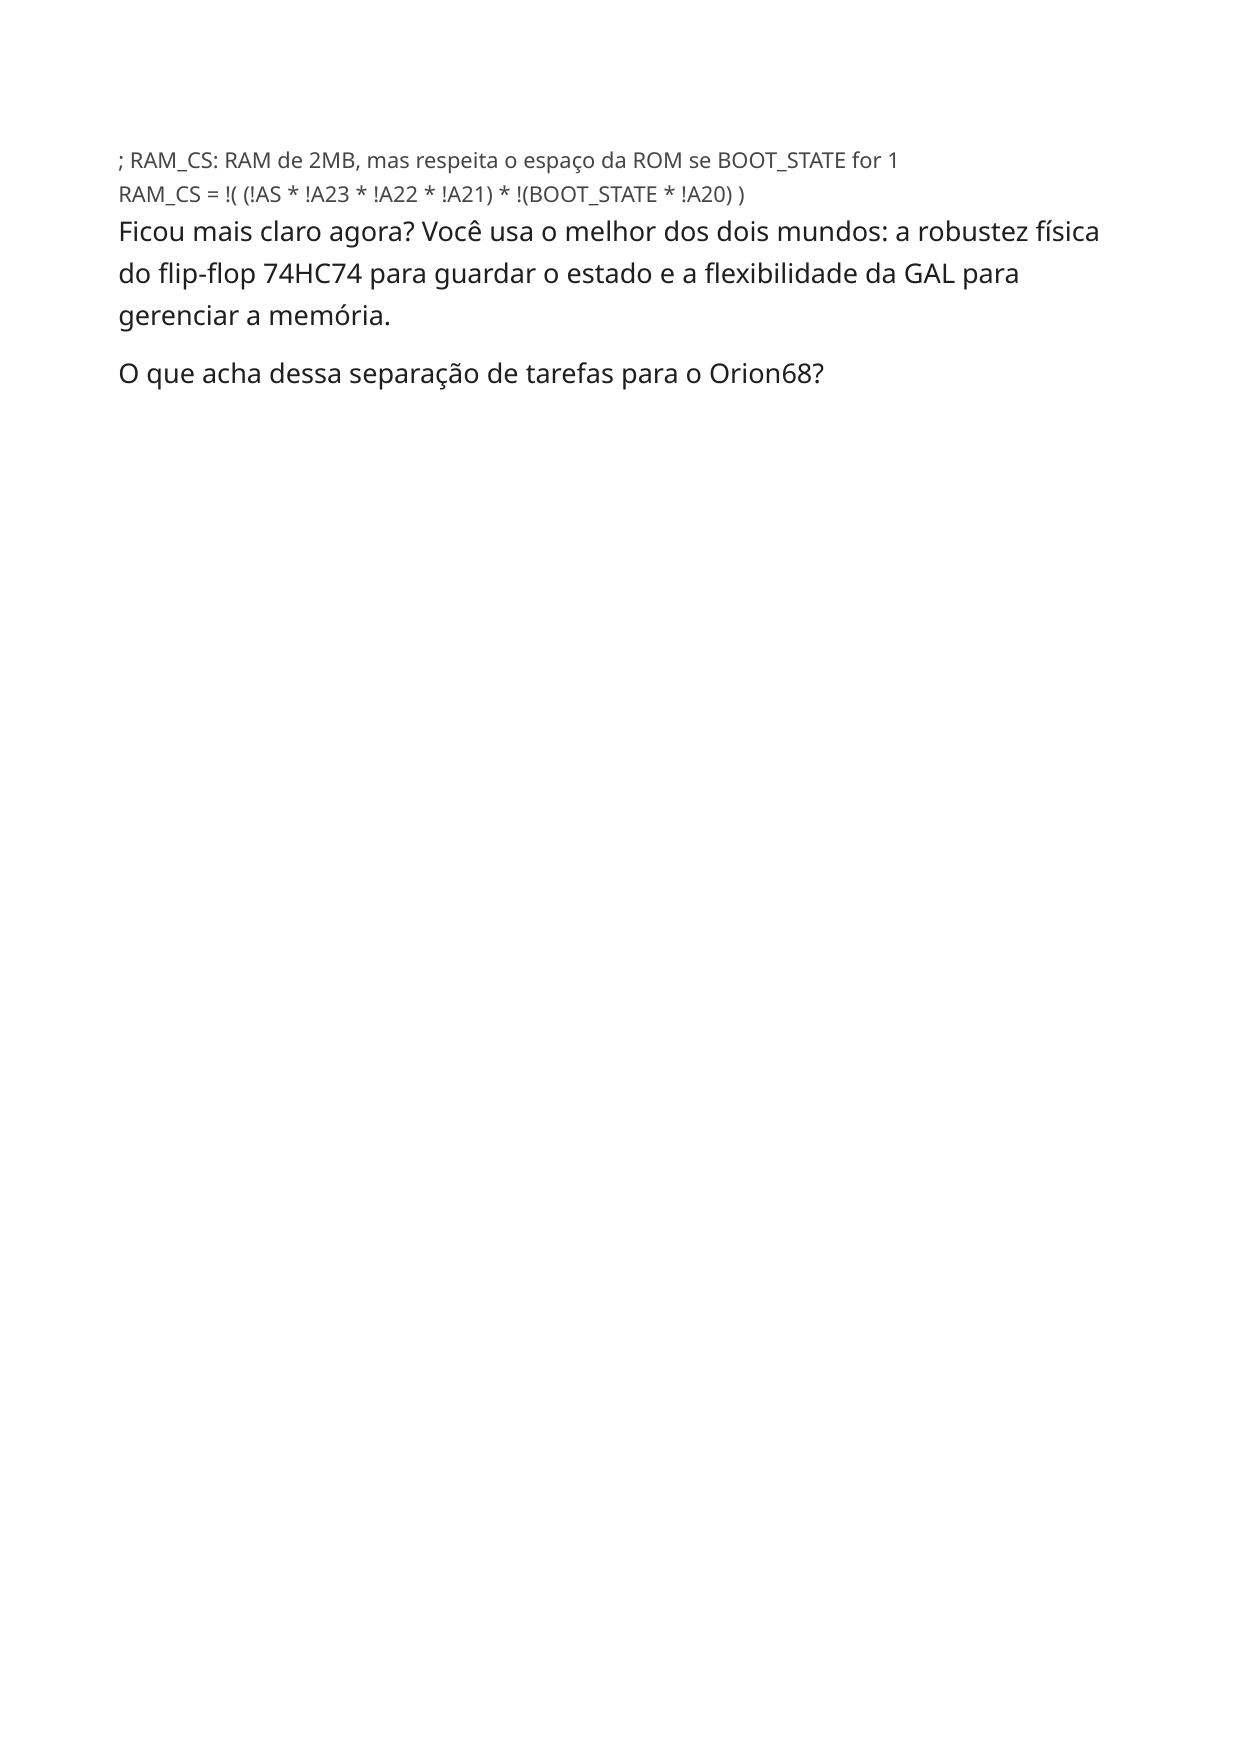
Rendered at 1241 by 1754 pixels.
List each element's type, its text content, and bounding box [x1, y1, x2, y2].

text O que acha dessa separação de tarefas para o Orion68? [118, 354, 1122, 391]
text ; RAM_CS: RAM de 2MB, mas respeita o espaço da ROM se BOOT_STATE for 1 [118, 145, 1122, 175]
text RAM_CS = !( (!AS * !A23 * !A22 * !A21) * !(BOOT_STATE * !A20) ) [118, 179, 1122, 209]
text Ficou mais claro agora? Você usa o melhor dos dois mundos: a robustez física do flip-flop 74HC74 para guardar o estado e a flexibilidade da GAL para gerenciar a memória. [118, 213, 1122, 334]
